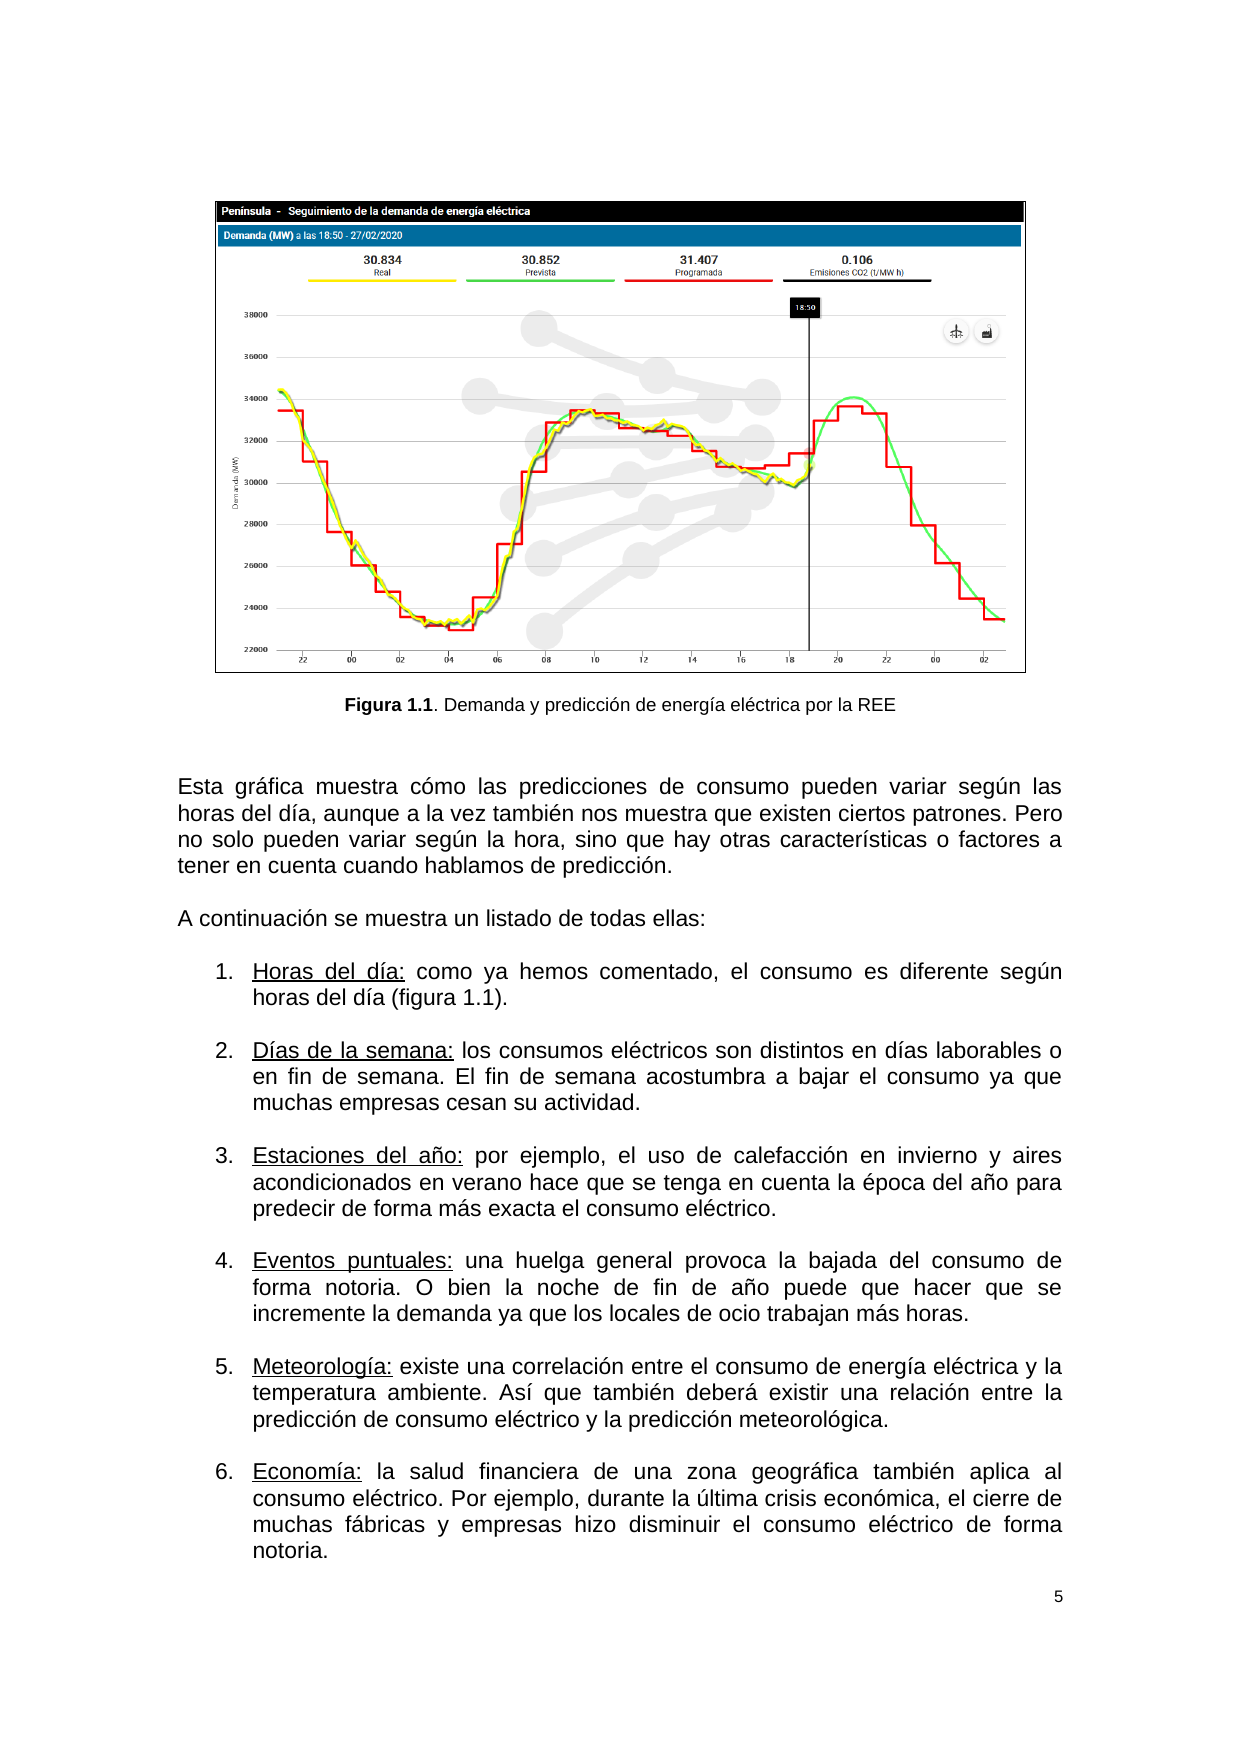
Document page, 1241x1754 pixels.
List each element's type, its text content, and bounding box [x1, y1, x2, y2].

list Economía: la salud financiera de una zona geográfica también aplica al consumo eléctrico. Por ejemplo, durante la última crisis económica, el cierre de muchas fábricas y empresas hizo disminuir el consumo eléctrico de forma notoria. [215, 1458, 1063, 1564]
text Figura 1.1. Demanda y predicción de energía eléctrica por la REE [177, 200, 1063, 716]
list Estaciones del año: por ejemplo, el uso de calefacción en invierno y aires acondicionados en verano hace que se tenga en cuenta la época del año para predecir de forma más exacta el consumo eléctrico. [215, 1142, 1063, 1221]
list Eventos puntuales: una huelga general provoca la bajada del consumo de forma notoria. O bien la noche de fin de año puede que hacer que se incremente la demanda ya que los locales de ocio trabajan más horas. [215, 1247, 1063, 1327]
list Meteorología: existe una correlación entre el consumo de energía eléctrica y la temperatura ambiente. Así que también deberá existir una relación entre la predicción de consumo eléctrico y la predicción meteorológica. [215, 1353, 1063, 1432]
text Esta gráfica muestra cómo las predicciones de consumo pueden variar según las horas del día, aunque a la vez también nos muestra que existen ciertos patrones. Pero no solo pueden variar según la hora, sino que hay otras características o factores a tener en cuenta cuando hablamos de predicción. [177, 773, 1063, 878]
picture [216, 202, 1024, 671]
list Horas del día: como ya hemos comentado, el consumo es diferente según horas del día (figura 1.1). [215, 958, 1063, 1010]
text A continuación se muestra un listado de todas ellas: [177, 905, 1063, 931]
list Días de la semana: los consumos eléctricos son distintos en días laborables o en fin de semana. El fin de semana acostumbra a bajar el consumo ya que muchas empresas cesan su actividad. [215, 1037, 1063, 1116]
